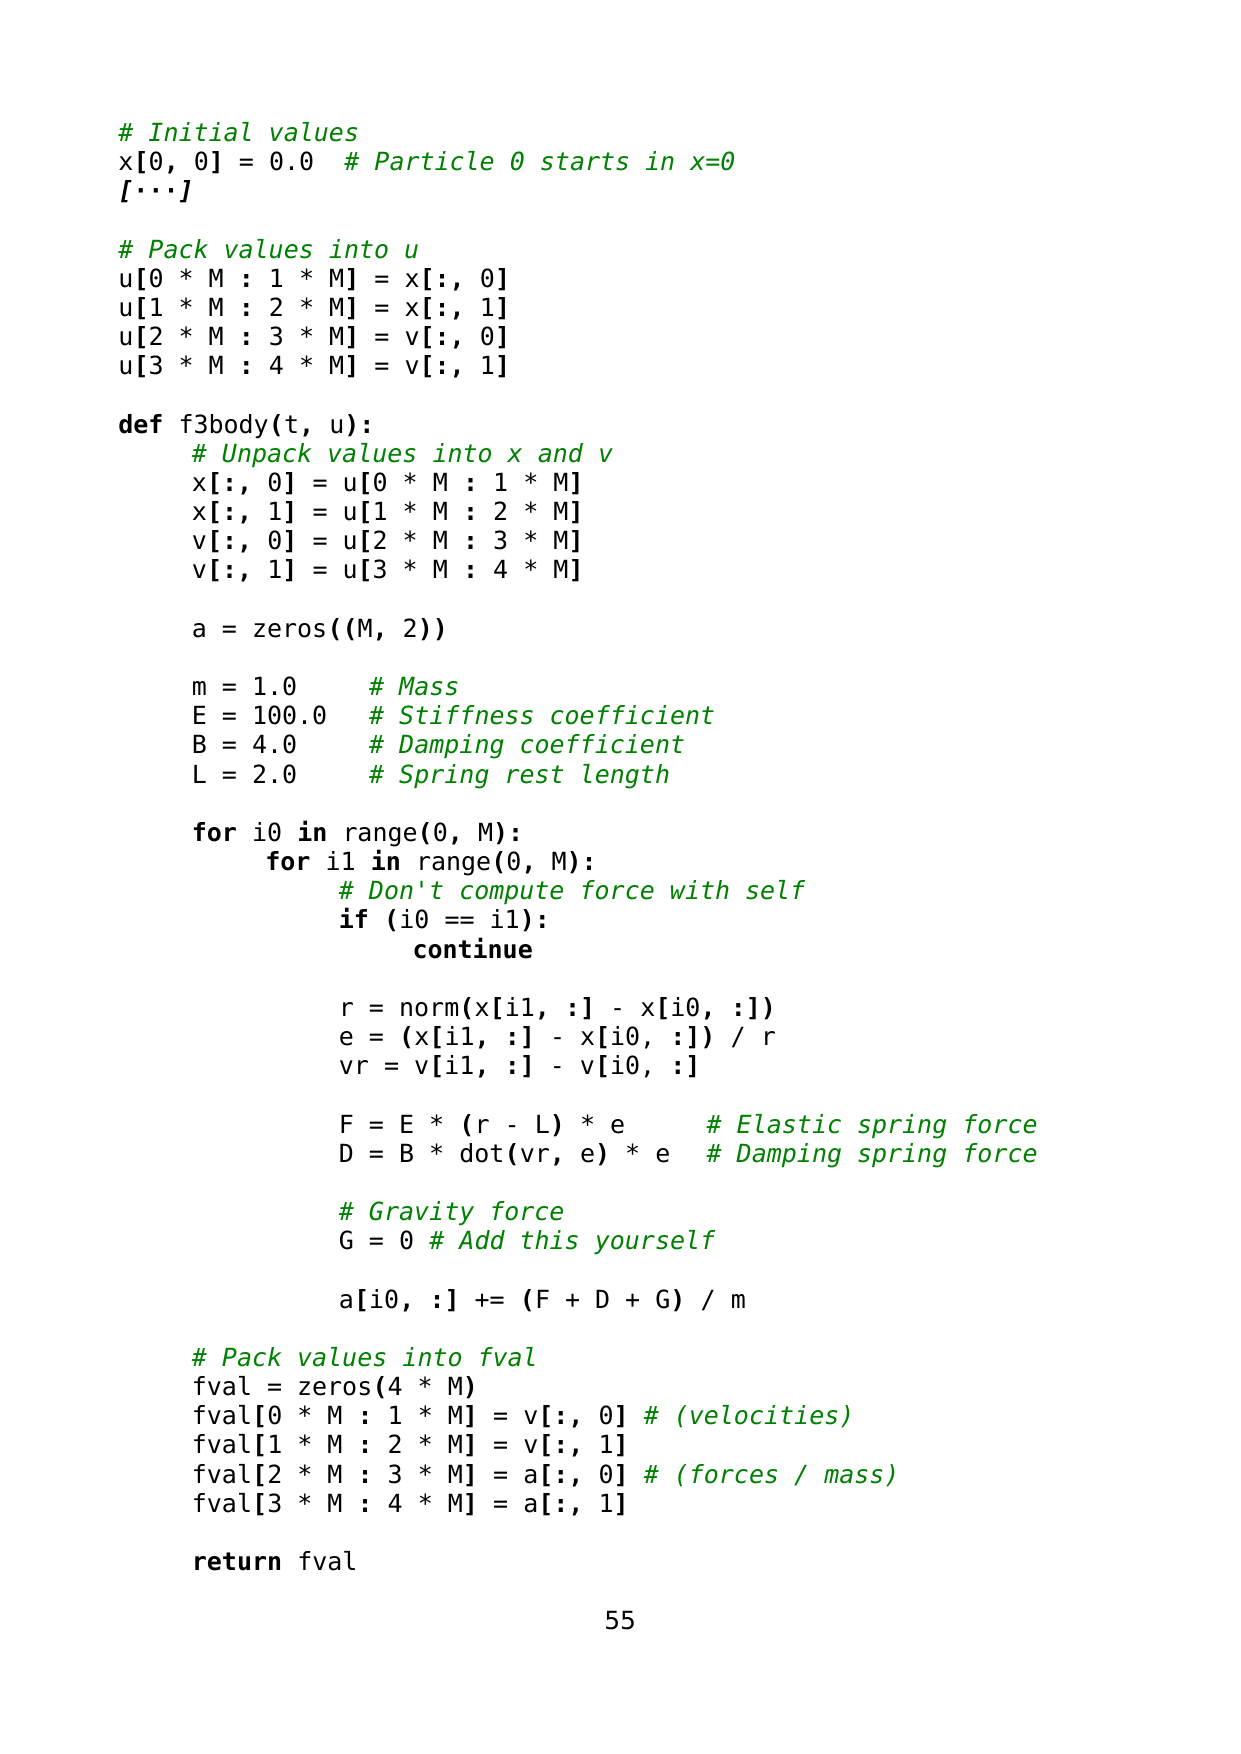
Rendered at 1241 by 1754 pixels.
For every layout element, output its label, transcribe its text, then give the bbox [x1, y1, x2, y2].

text # Pack values into u [118, 235, 1122, 264]
text x[:, 0] = u[0 * M : 1 * M] [118, 468, 1122, 497]
text for i1 in range(0, M): [118, 847, 1122, 876]
text vr = v[i1, :] - v[i0, :] [118, 1051, 1122, 1081]
text x[0, 0] = 0.0 # Particle 0 starts in x=0 [118, 147, 1122, 176]
text # Pack values into fval [118, 1343, 1122, 1372]
text r = norm(x[i1, :] - x[i0, :]) [118, 993, 1122, 1022]
text fval[2 * M : 3 * M] = a[:, 0] # (forces / mass) [118, 1460, 1122, 1489]
text B = 4.0 # Damping coefficient [118, 731, 1122, 760]
text x[:, 1] = u[1 * M : 2 * M] [118, 497, 1122, 526]
text e = (x[i1, :] - x[i0, :]) / r [118, 1022, 1122, 1051]
text v[:, 1] = u[3 * M : 4 * M] [118, 556, 1122, 585]
text G = 0 # Add this yourself [118, 1226, 1122, 1256]
text if (i0 == i1): [118, 906, 1122, 935]
text u[2 * M : 3 * M] = v[:, 0] [118, 322, 1122, 351]
text return fval [118, 1547, 1122, 1576]
text # Don't compute force with self [118, 876, 1122, 906]
text a = zeros((M, 2)) [118, 614, 1122, 643]
text v[:, 0] = u[2 * M : 3 * M] [118, 526, 1122, 556]
text fval[3 * M : 4 * M] = a[:, 1] [118, 1489, 1122, 1518]
text m = 1.0 # Mass [118, 672, 1122, 701]
text [⋅⋅⋅] [118, 176, 1122, 206]
text fval[0 * M : 1 * M] = v[:, 0] # (velocities) [118, 1401, 1122, 1431]
text # Gravity force [118, 1197, 1122, 1226]
text F = E * (r - L) * e # Elastic spring force [118, 1110, 1122, 1139]
text def f3body(t, u): [118, 410, 1122, 439]
text u[0 * M : 1 * M] = x[:, 0] [118, 264, 1122, 293]
text D = B * dot(vr, e) * e # Damping spring force [118, 1139, 1122, 1168]
text fval = zeros(4 * M) [118, 1372, 1122, 1401]
text L = 2.0 # Spring rest length [118, 760, 1122, 789]
text fval[1 * M : 2 * M] = v[:, 1] [118, 1431, 1122, 1460]
text u[1 * M : 2 * M] = x[:, 1] [118, 293, 1122, 322]
text E = 100.0 # Stiffness coefficient [118, 701, 1122, 731]
text # Initial values [118, 118, 1122, 147]
text continue [118, 935, 1122, 964]
text for i0 in range(0, M): [118, 818, 1122, 847]
text u[3 * M : 4 * M] = v[:, 1] [118, 351, 1122, 381]
text # Unpack values into x and v [118, 439, 1122, 468]
text a[i0, :] += (F + D + G) / m [118, 1285, 1122, 1314]
